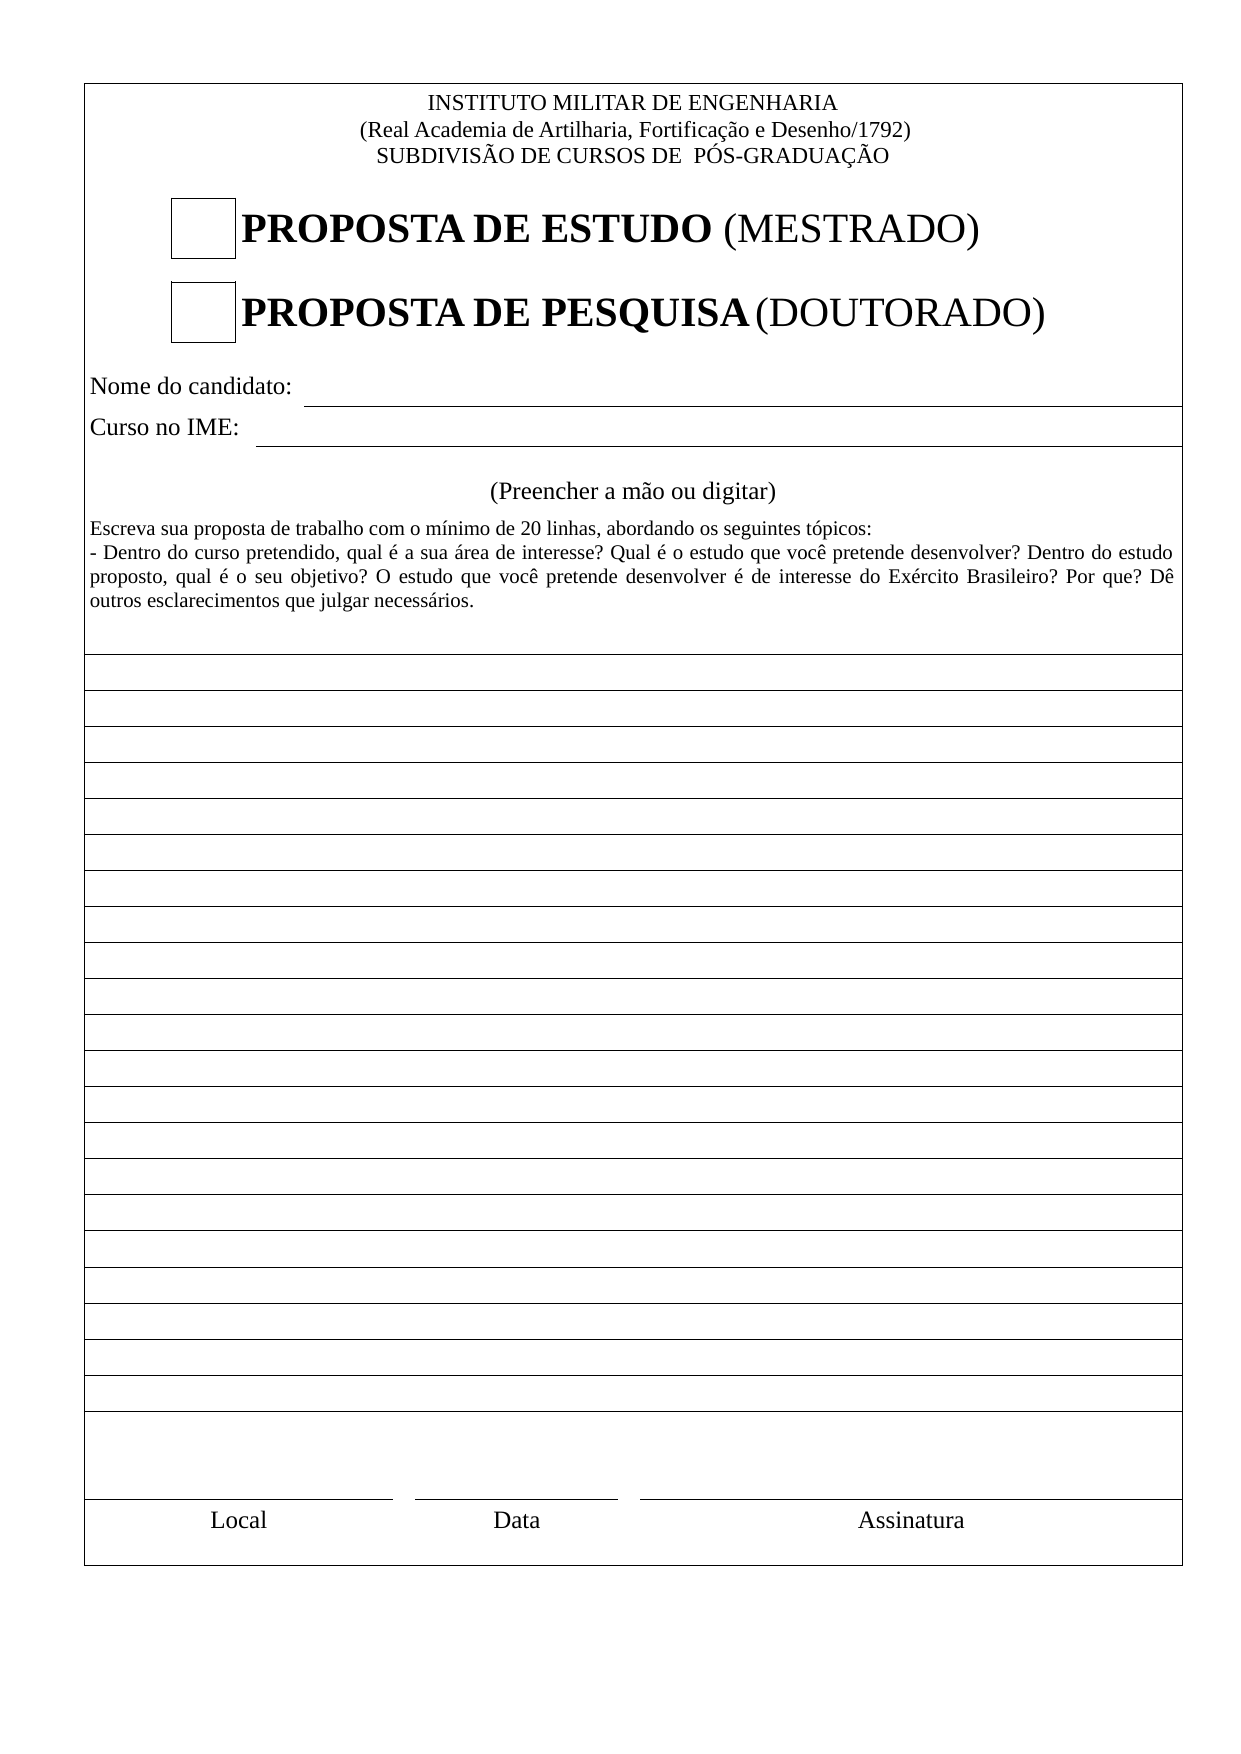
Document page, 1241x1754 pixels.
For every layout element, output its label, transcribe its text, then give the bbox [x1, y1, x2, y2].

table_cell [85, 281, 171, 341]
table_cell [171, 259, 235, 281]
table_cell [85, 727, 1182, 762]
table_cell [640, 1458, 1182, 1498]
table_cell [85, 1268, 1182, 1302]
table_cell PROPOSTA DE ESTUDO (MESTRADO) [236, 198, 1182, 257]
table_cell [85, 1015, 1182, 1050]
table_cell [415, 1458, 618, 1498]
table_cell [85, 446, 1182, 470]
table_cell [172, 283, 235, 341]
table_cell [618, 1458, 640, 1498]
table_cell [85, 655, 1182, 690]
table_cell [85, 1231, 1182, 1266]
table_cell [85, 1458, 393, 1498]
table_cell [85, 799, 1182, 834]
table_cell [85, 1195, 1182, 1230]
table_cell [85, 1412, 1182, 1458]
table_cell [85, 258, 171, 281]
table_cell [85, 943, 1182, 978]
table_cell [85, 1051, 1182, 1086]
table_cell Data [415, 1500, 618, 1539]
table_cell [85, 1123, 1182, 1158]
table_cell [85, 341, 1182, 365]
table_cell [85, 198, 171, 257]
table_cell [256, 406, 1182, 446]
table_cell [85, 1340, 1182, 1374]
table_cell [85, 1159, 1182, 1194]
table_cell [85, 691, 1182, 726]
table_cell Assinatura [640, 1500, 1182, 1539]
table_cell Curso no IME: [85, 406, 256, 446]
table_cell [393, 1458, 415, 1498]
table_cell [85, 1539, 1182, 1565]
table_cell [172, 199, 235, 257]
table_cell Escreva sua proposta de trabalho com o mínimo de 20 linhas, abordando os seguintes tópicos: - Dentro do curso pretendido, qual é a sua área de interesse? Qual é o estudo que você pretende desenvolver? Dentro do estudo proposto, qual é o seu objetivo? O estudo que você pretende desenvolver é de interesse do Exército Brasileiro? Por que? Dê outros esclarecimentos que julgar necessários. [85, 510, 1182, 618]
table_cell [85, 763, 1182, 798]
table_cell [393, 1499, 415, 1539]
table_header INSTITUTO MILITAR DE ENGENHARIA (Real Academia de Artilharia, Fortificação e Desenho/1792) SUBDIVISÃO DE CURSOS DE PÓS-GRADUAÇÃO [85, 84, 1182, 174]
table_cell [85, 1087, 1182, 1122]
table_cell Nome do candidato: [85, 365, 304, 406]
table_cell [85, 1304, 1182, 1338]
table_cell [85, 871, 1182, 906]
table_cell [618, 1499, 640, 1539]
table_cell [85, 979, 1182, 1014]
table_cell [85, 835, 1182, 870]
table_cell [85, 174, 1182, 198]
table_cell [85, 618, 1182, 654]
table_cell [304, 365, 1182, 406]
table_cell Local [85, 1500, 393, 1539]
table_cell [235, 258, 1182, 281]
table_cell (Preencher a mão ou digitar) [85, 470, 1182, 510]
table_cell PROPOSTA DE PESQUISA (DOUTORADO) [236, 281, 1182, 341]
table_cell [85, 1376, 1182, 1411]
table_cell [85, 907, 1182, 942]
